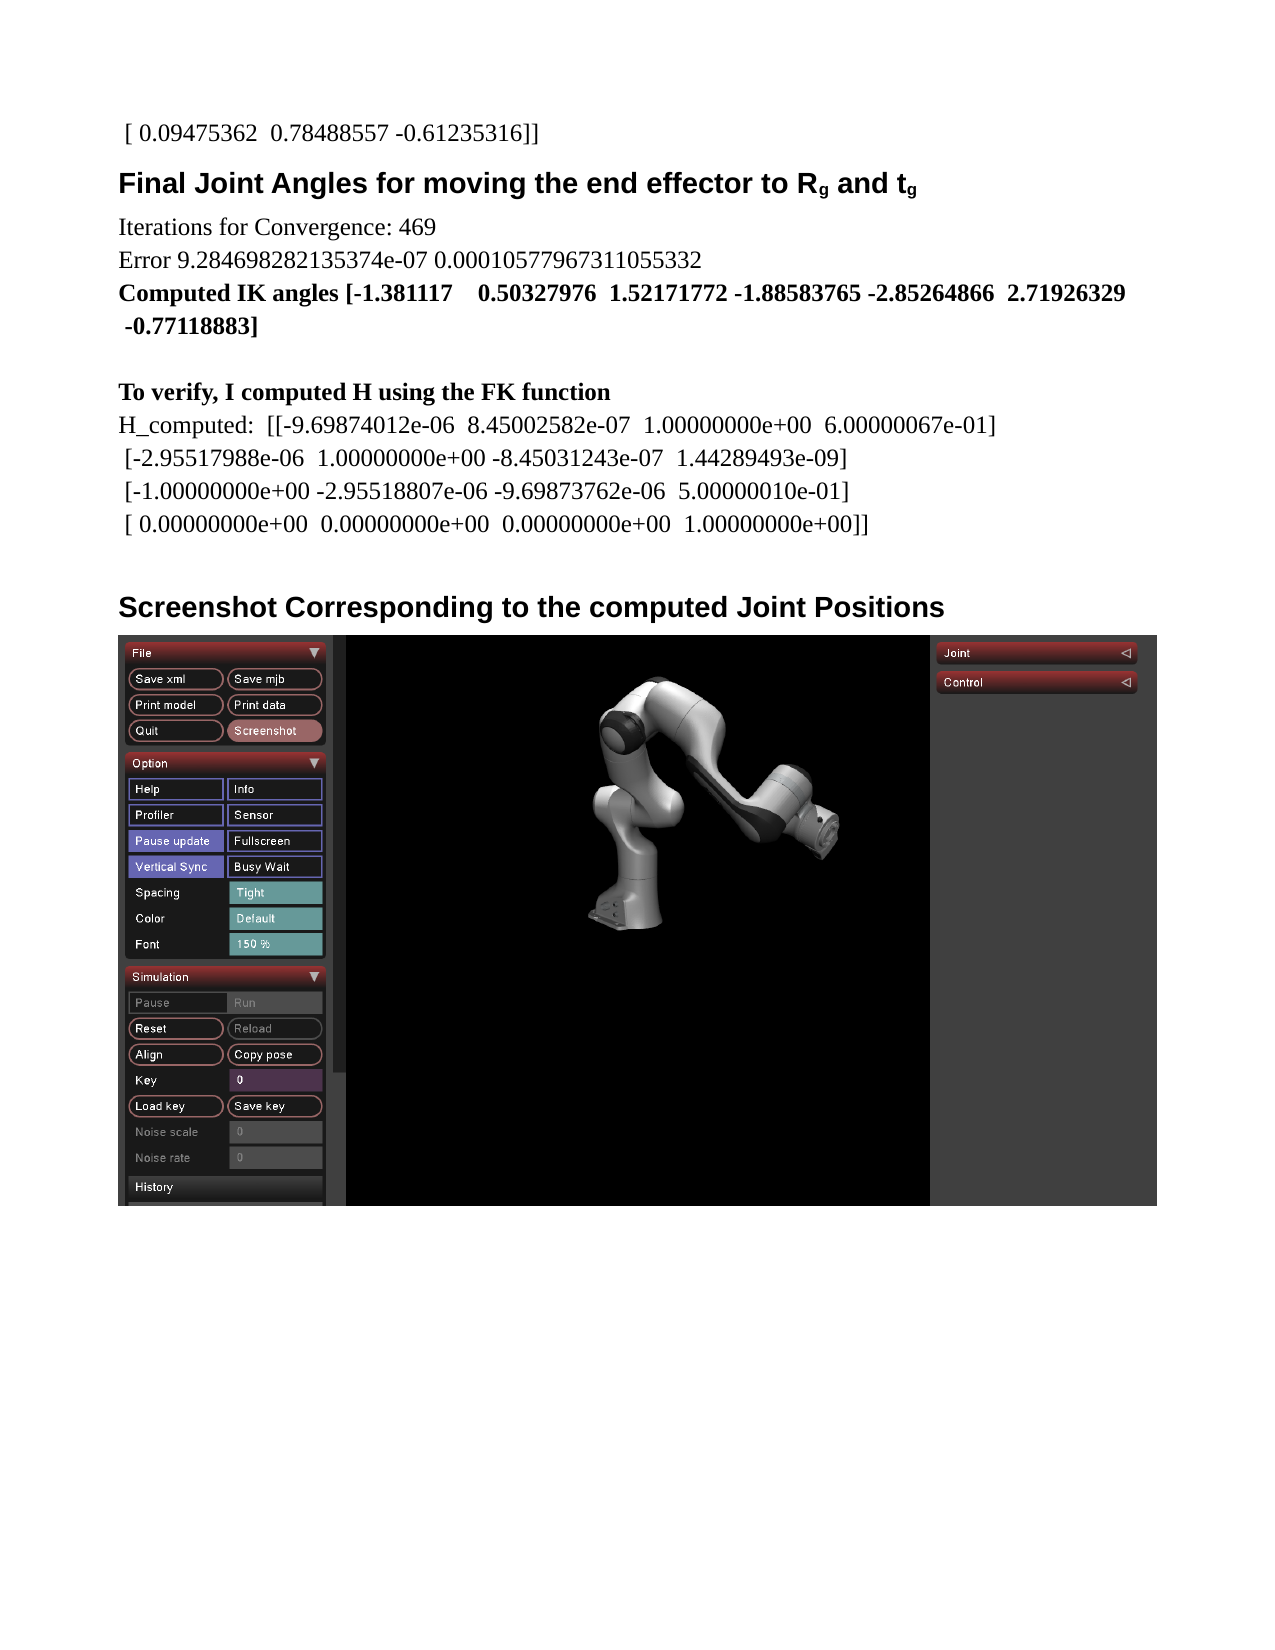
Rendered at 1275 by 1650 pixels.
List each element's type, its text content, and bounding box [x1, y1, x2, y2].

subtitle Final Joint Angles for moving the end effector to Rg and tg [118, 166, 1157, 199]
subtitle Screenshot Corresponding to the computed Joint Positions [118, 589, 1157, 623]
picture [118, 635, 1157, 1206]
text Iterations for Convergence: 469 [118, 212, 1157, 241]
text -0.77118883] [118, 311, 1157, 339]
text [-1.00000000e+00 -2.95518807e-06 -9.69873762e-06 5.00000010e-01] [118, 476, 1157, 505]
text H_computed: [[-9.69874012e-06 8.45002582e-07 1.00000000e+00 6.00000067e-01] [118, 410, 1157, 439]
text [-2.95517988e-06 1.00000000e+00 -8.45031243e-07 1.44289493e-09] [118, 443, 1157, 472]
text [ 0.00000000e+00 0.00000000e+00 0.00000000e+00 1.00000000e+00]] [118, 509, 1157, 538]
text Error 9.284698282135374e-07 0.00010577967311055332 [118, 245, 1157, 273]
text To verify, I computed H using the FK function [118, 377, 1157, 406]
text Computed IK angles [-1.381117 0.50327976 1.52171772 -1.88583765 -2.85264866 2.71926329 [118, 278, 1157, 307]
text [ 0.09475362 0.78488557 -0.61235316]] [118, 118, 1157, 147]
